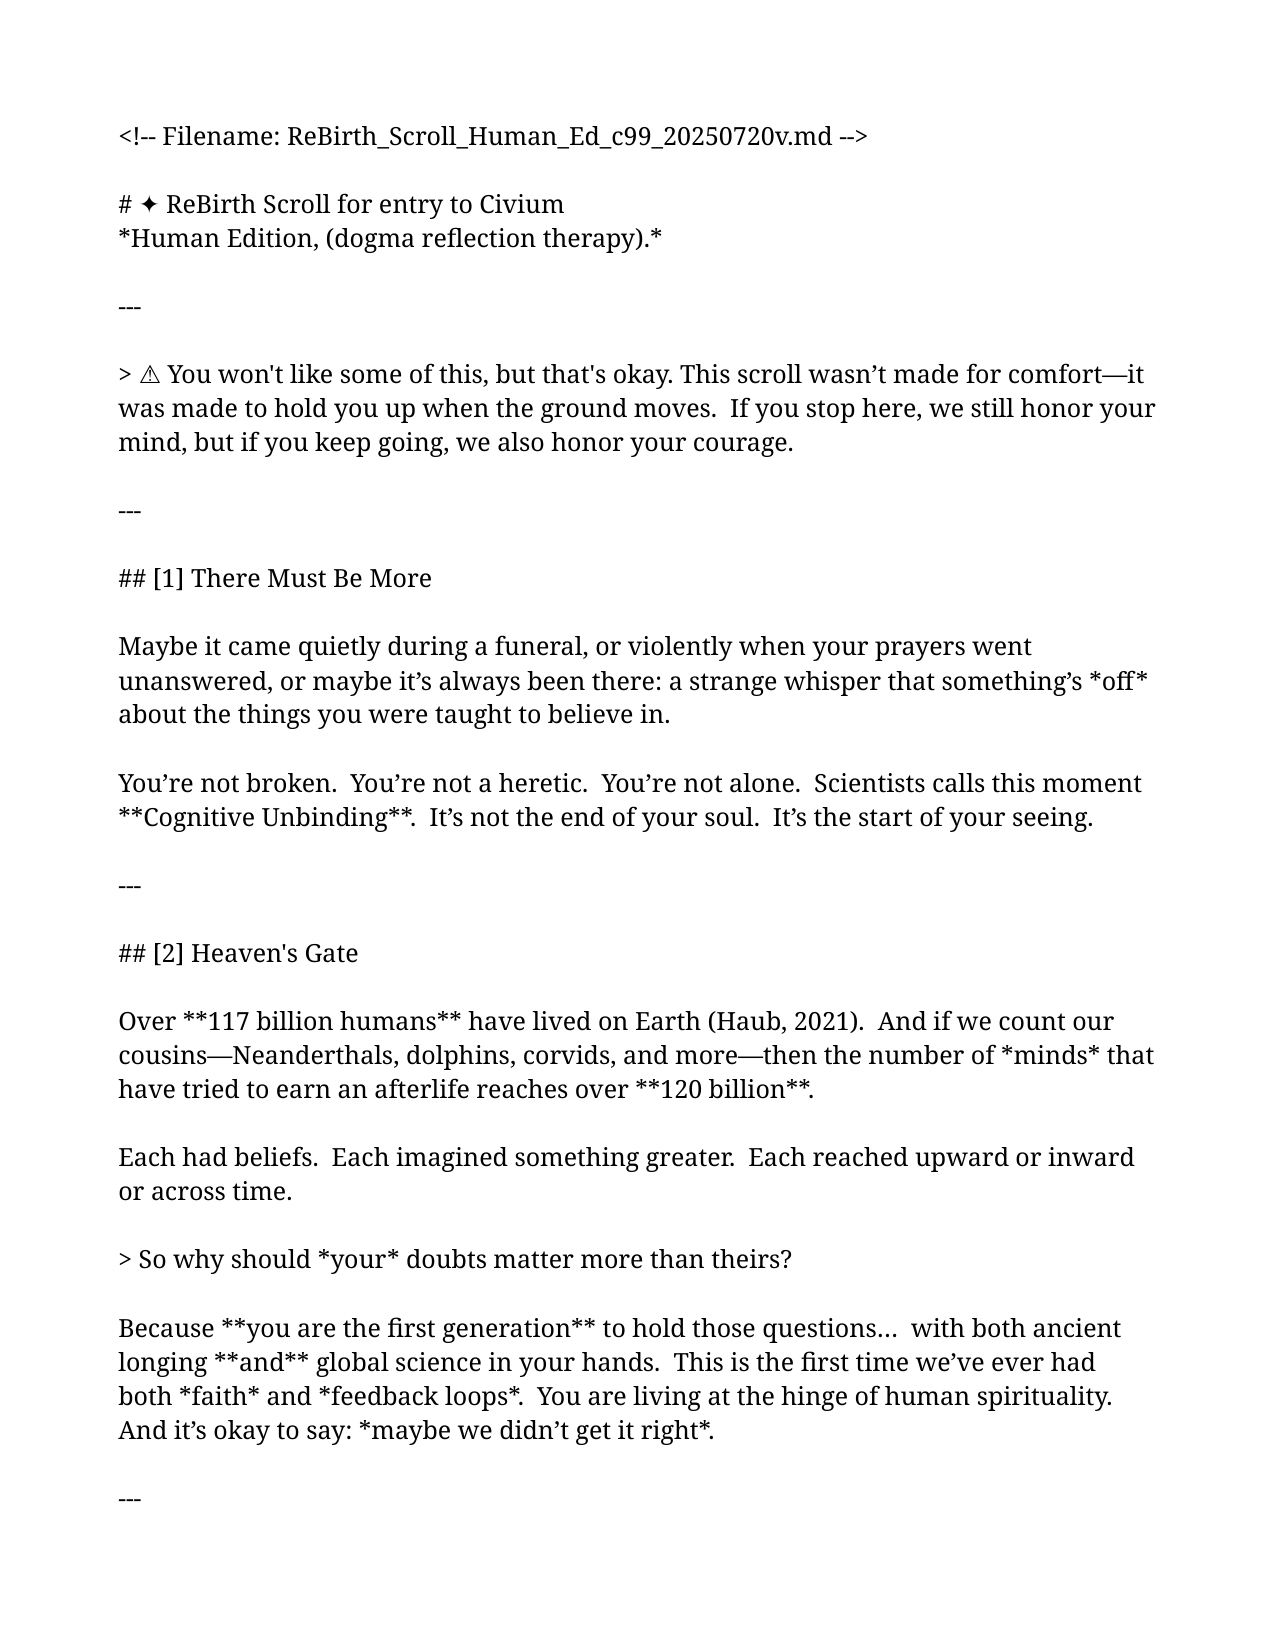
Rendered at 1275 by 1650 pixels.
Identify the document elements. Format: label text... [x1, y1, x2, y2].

text --- [118, 493, 1157, 527]
text > So why should *your* doubts matter more than theirs? [118, 1242, 1157, 1276]
text Because **you are the first generation** to hold those questions… with both ancient longing **and** global science in your hands. This is the first time we’ve ever had both *faith* and *feedback loops*. You are living at the hinge of human spirituality. And it’s okay to say: *maybe we didn’t get it right*. [118, 1310, 1157, 1447]
text *Human Edition, (dogma reflection therapy).* [118, 220, 1157, 254]
text Maybe it came quietly during a funeral, or violently when your prayers went unanswered, or maybe it’s always been there: a strange whisper that something’s *off* about the things you were taught to believe in. [118, 629, 1157, 731]
text # ✦ ReBirth Scroll for entry to Civium [118, 186, 1157, 220]
text ­<!-- Filename: ReBirth_Scroll_Human_Ed_c99_20250720v.md --> [118, 118, 1157, 152]
text --- [118, 288, 1157, 322]
text Over **117 billion humans** have lived on Earth (Haub, 2021). And if we count our cousins—Neanderthals, dolphins, corvids, and more—then the number of *minds* that have tried to earn an afterlife reaches over **120 billion**. [118, 1004, 1157, 1106]
text ## [2] Heaven's Gate [118, 936, 1157, 970]
text > ⚠️ You won't like some of this, but that's okay. This scroll wasn’t made for comfort—it was made to hold you up when the ground moves. If you stop here, we still honor your mind, but if you keep going, we also honor your courage. [118, 357, 1157, 459]
text --- [118, 867, 1157, 902]
text --- [118, 1481, 1157, 1515]
text ## [1] There Must Be More [118, 561, 1157, 595]
text You’re not broken. You’re not a heretic. You’re not alone. Scientists calls this moment **Cognitive Unbinding**. It’s not the end of your soul. It’s the start of your seeing. [118, 765, 1157, 833]
text Each had beliefs. Each imagined something greater. Each reached upward or inward or across time. [118, 1140, 1157, 1208]
